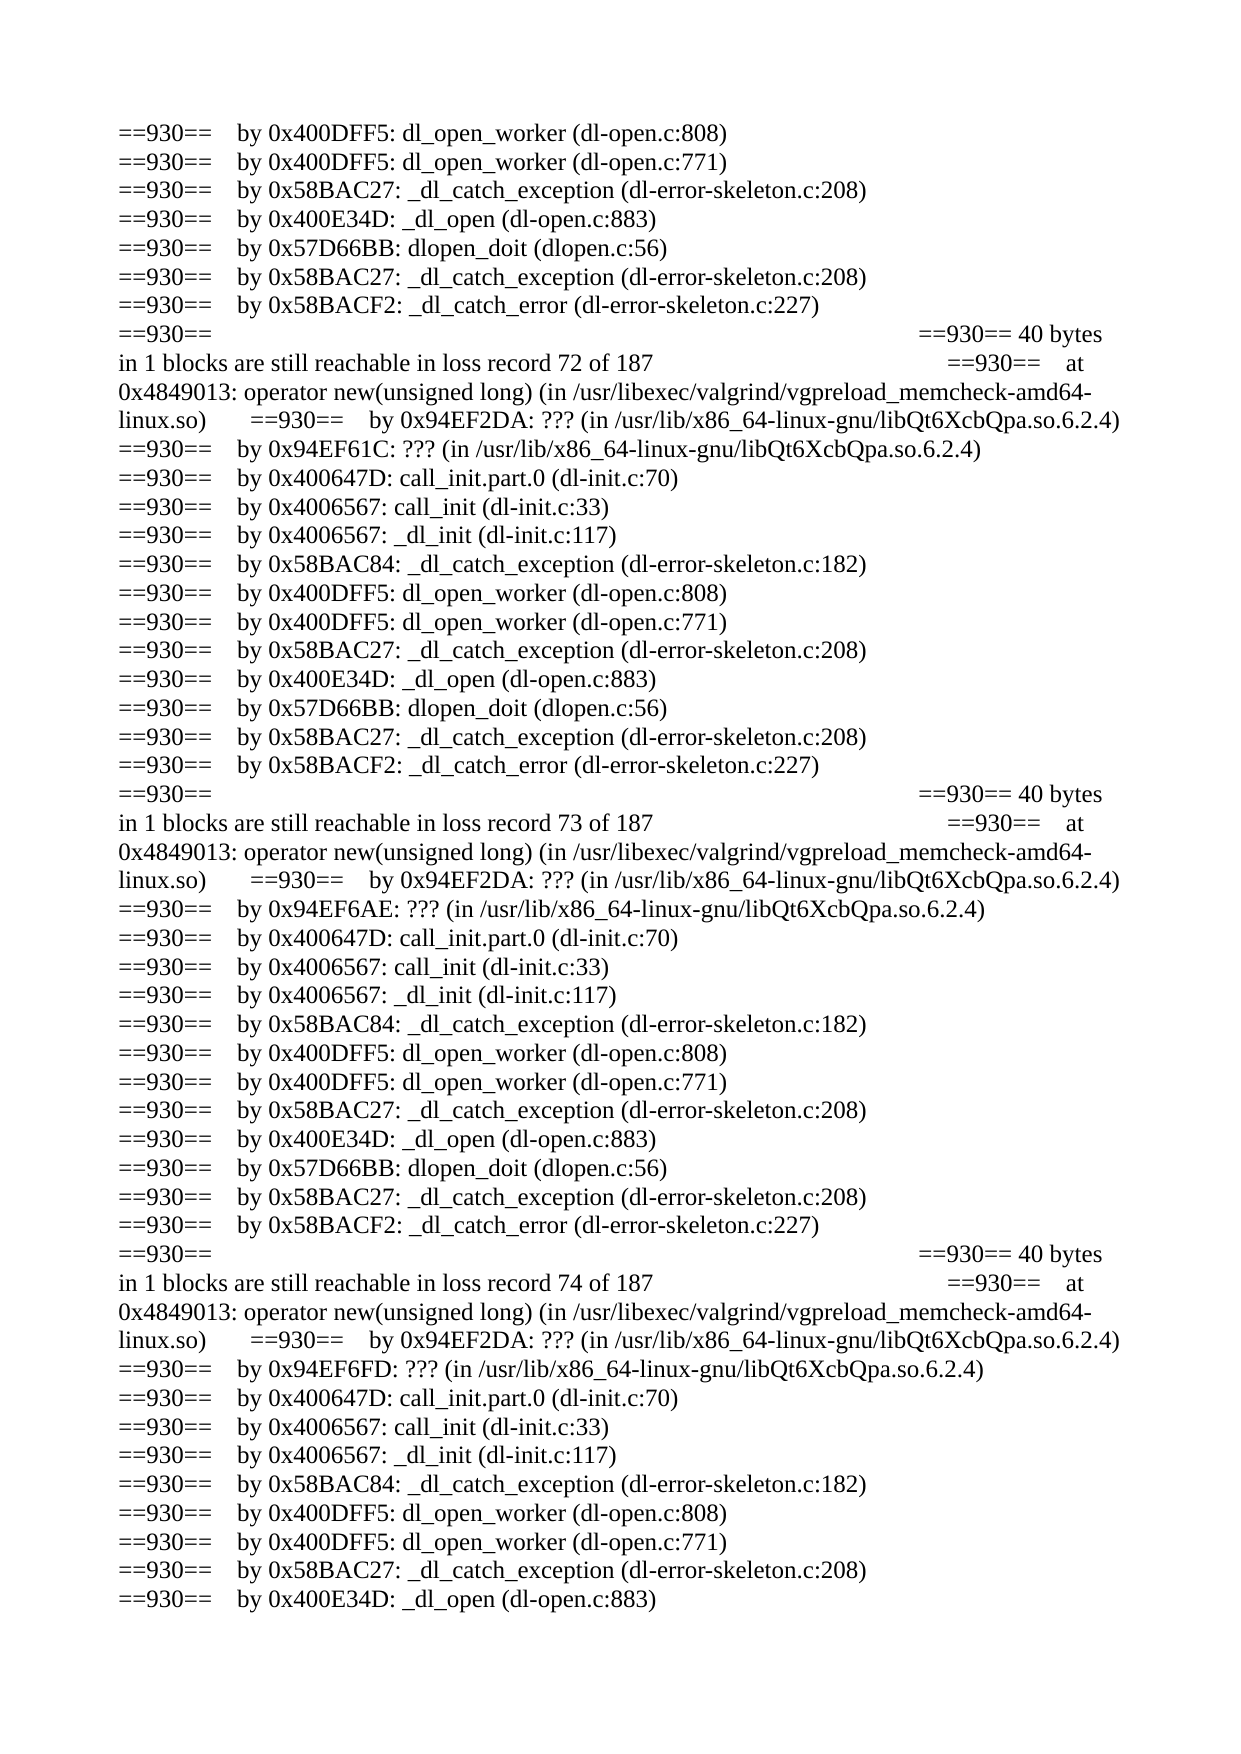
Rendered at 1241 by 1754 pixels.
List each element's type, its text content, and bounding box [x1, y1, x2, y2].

text ==930== by 0x400DFF5: dl_open_worker (dl-open.c:808) ==930== by 0x400DFF5: dl_open_worker (dl-open.c:771) ==930== by 0x58BAC27: _dl_catch_exception (dl-error-skeleton.c:208) ==930== by 0x400E34D: _dl_open (dl-open.c:883) ==930== by 0x57D66BB: dlopen_doit (dlopen.c:56) ==930== by 0x58BAC27: _dl_catch_exception (dl-error-skeleton.c:208) ==930== by 0x58BACF2: _dl_catch_error (dl-error-skeleton.c:227) ==930== ==930== 40 bytes in 1 blocks are still reachable in loss record 72 of 187 ==930== at 0x4849013: operator new(unsigned long) (in /usr/libexec/valgrind/vgpreload_memcheck-amd64-linux.so) ==930== by 0x94EF2DA: ??? (in /usr/lib/x86_64-linux-gnu/libQt6XcbQpa.so.6.2.4) ==930== by 0x94EF61C: ??? (in /usr/lib/x86_64-linux-gnu/libQt6XcbQpa.so.6.2.4) ==930== by 0x400647D: call_init.part.0 (dl-init.c:70) ==930== by 0x4006567: call_init (dl-init.c:33) ==930== by 0x4006567: _dl_init (dl-init.c:117) ==930== by 0x58BAC84: _dl_catch_exception (dl-error-skeleton.c:182) ==930== by 0x400DFF5: dl_open_worker (dl-open.c:808) ==930== by 0x400DFF5: dl_open_worker (dl-open.c:771) ==930== by 0x58BAC27: _dl_catch_exception (dl-error-skeleton.c:208) ==930== by 0x400E34D: _dl_open (dl-open.c:883) ==930== by 0x57D66BB: dlopen_doit (dlopen.c:56) ==930== by 0x58BAC27: _dl_catch_exception (dl-error-skeleton.c:208) ==930== by 0x58BACF2: _dl_catch_error (dl-error-skeleton.c:227) ==930== ==930== 40 bytes in 1 blocks are still reachable in loss record 73 of 187 ==930== at 0x4849013: operator new(unsigned long) (in /usr/libexec/valgrind/vgpreload_memcheck-amd64-linux.so) ==930== by 0x94EF2DA: ??? (in /usr/lib/x86_64-linux-gnu/libQt6XcbQpa.so.6.2.4) ==930== by 0x94EF6AE: ??? (in /usr/lib/x86_64-linux-gnu/libQt6XcbQpa.so.6.2.4) ==930== by 0x400647D: call_init.part.0 (dl-init.c:70) ==930== by 0x4006567: call_init (dl-init.c:33) ==930== by 0x4006567: _dl_init (dl-init.c:117) ==930== by 0x58BAC84: _dl_catch_exception (dl-error-skeleton.c:182) ==930== by 0x400DFF5: dl_open_worker (dl-open.c:808) ==930== by 0x400DFF5: dl_open_worker (dl-open.c:771) ==930== by 0x58BAC27: _dl_catch_exception (dl-error-skeleton.c:208) ==930== by 0x400E34D: _dl_open (dl-open.c:883) ==930== by 0x57D66BB: dlopen_doit (dlopen.c:56) ==930== by 0x58BAC27: _dl_catch_exception (dl-error-skeleton.c:208) ==930== by 0x58BACF2: _dl_catch_error (dl-error-skeleton.c:227) ==930== ==930== 40 bytes in 1 blocks are still reachable in loss record 74 of 187 ==930== at 0x4849013: operator new(unsigned long) (in /usr/libexec/valgrind/vgpreload_memcheck-amd64-linux.so) ==930== by 0x94EF2DA: ??? (in /usr/lib/x86_64-linux-gnu/libQt6XcbQpa.so.6.2.4) ==930== by 0x94EF6FD: ??? (in /usr/lib/x86_64-linux-gnu/libQt6XcbQpa.so.6.2.4) ==930== by 0x400647D: call_init.part.0 (dl-init.c:70) ==930== by 0x4006567: call_init (dl-init.c:33) ==930== by 0x4006567: _dl_init (dl-init.c:117) ==930== by 0x58BAC84: _dl_catch_exception (dl-error-skeleton.c:182) ==930== by 0x400DFF5: dl_open_worker (dl-open.c:808) ==930== by 0x400DFF5: dl_open_worker (dl-open.c:771) ==930== by 0x58BAC27: _dl_catch_exception (dl-error-skeleton.c:208) ==930== by 0x400E34D: _dl_open (dl-open.c:883) [118, 118, 1122, 1613]
